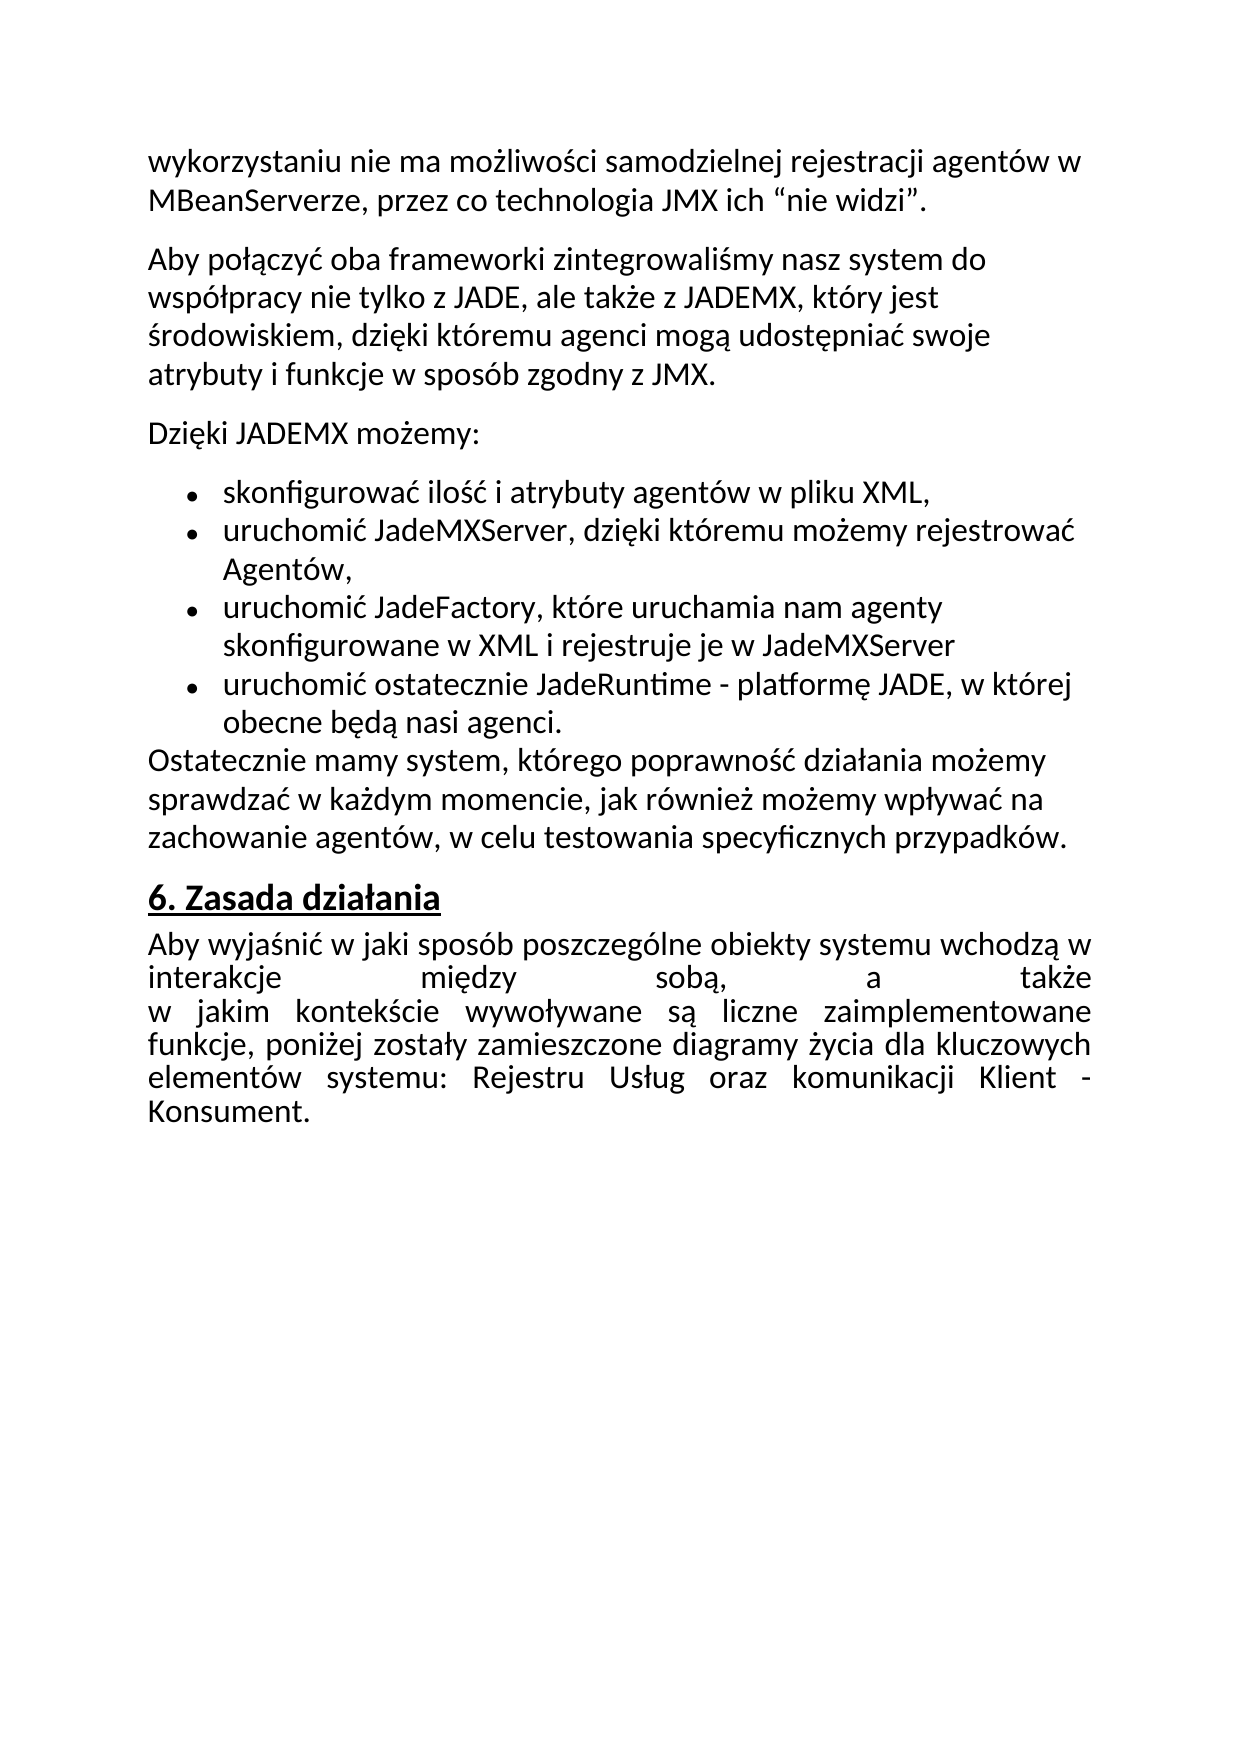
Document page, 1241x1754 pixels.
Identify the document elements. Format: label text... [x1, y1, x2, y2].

list uruchomić JadeMXServer, dzięki któremu możemy rejestrować Agentów, [185, 517, 1093, 588]
list uruchomić ostatecznie JadeRuntime - platformę JADE, w której obecne będą nasi agenci. [185, 670, 1093, 742]
text Ostatecznie mamy system, którego poprawność działania możemy sprawdzać w każdym momencie, jak również możemy wpływać na zachowanie agentów, w celu testowania specyficznych przypadków. [148, 747, 1093, 857]
text Dzięki JADEMX możemy: [148, 419, 1093, 453]
text wykorzystaniu nie ma możliwości samodzielnej rejestracji agentów w MBeanServerze, przez co technologia JMX ich “nie widzi”. [148, 148, 1093, 219]
text Aby wyjaśnić w jaki sposób poszczególne obiekty systemu wchodzą w interakcje między sobą, a także w jakim kontekście wywoływane są liczne zaimplementowane funkcje, poniżej zostały zamieszczone diagramy życia dla kluczowych elementów systemu: Rejestru Usług oraz komunikacji Klient - Konsument. [148, 931, 1093, 1131]
text 6. Zasada działania [148, 883, 1093, 920]
list uruchomić JadeFactory, które uruchamia nam agenty skonfigurowane w XML i rejestruje je w JadeMXServer [185, 593, 1093, 665]
list skonfigurować ilość i atrybuty agentów w pliku XML, [185, 478, 1093, 512]
text Aby połączyć oba frameworki zintegrowaliśmy nasz system do współpracy nie tylko z JADE, ale także z JADEMX, który jest środowiskiem, dzięki któremu agenci mogą udostępniać swoje atrybuty i funkcje w sposób zgodny z JMX. [148, 245, 1093, 393]
